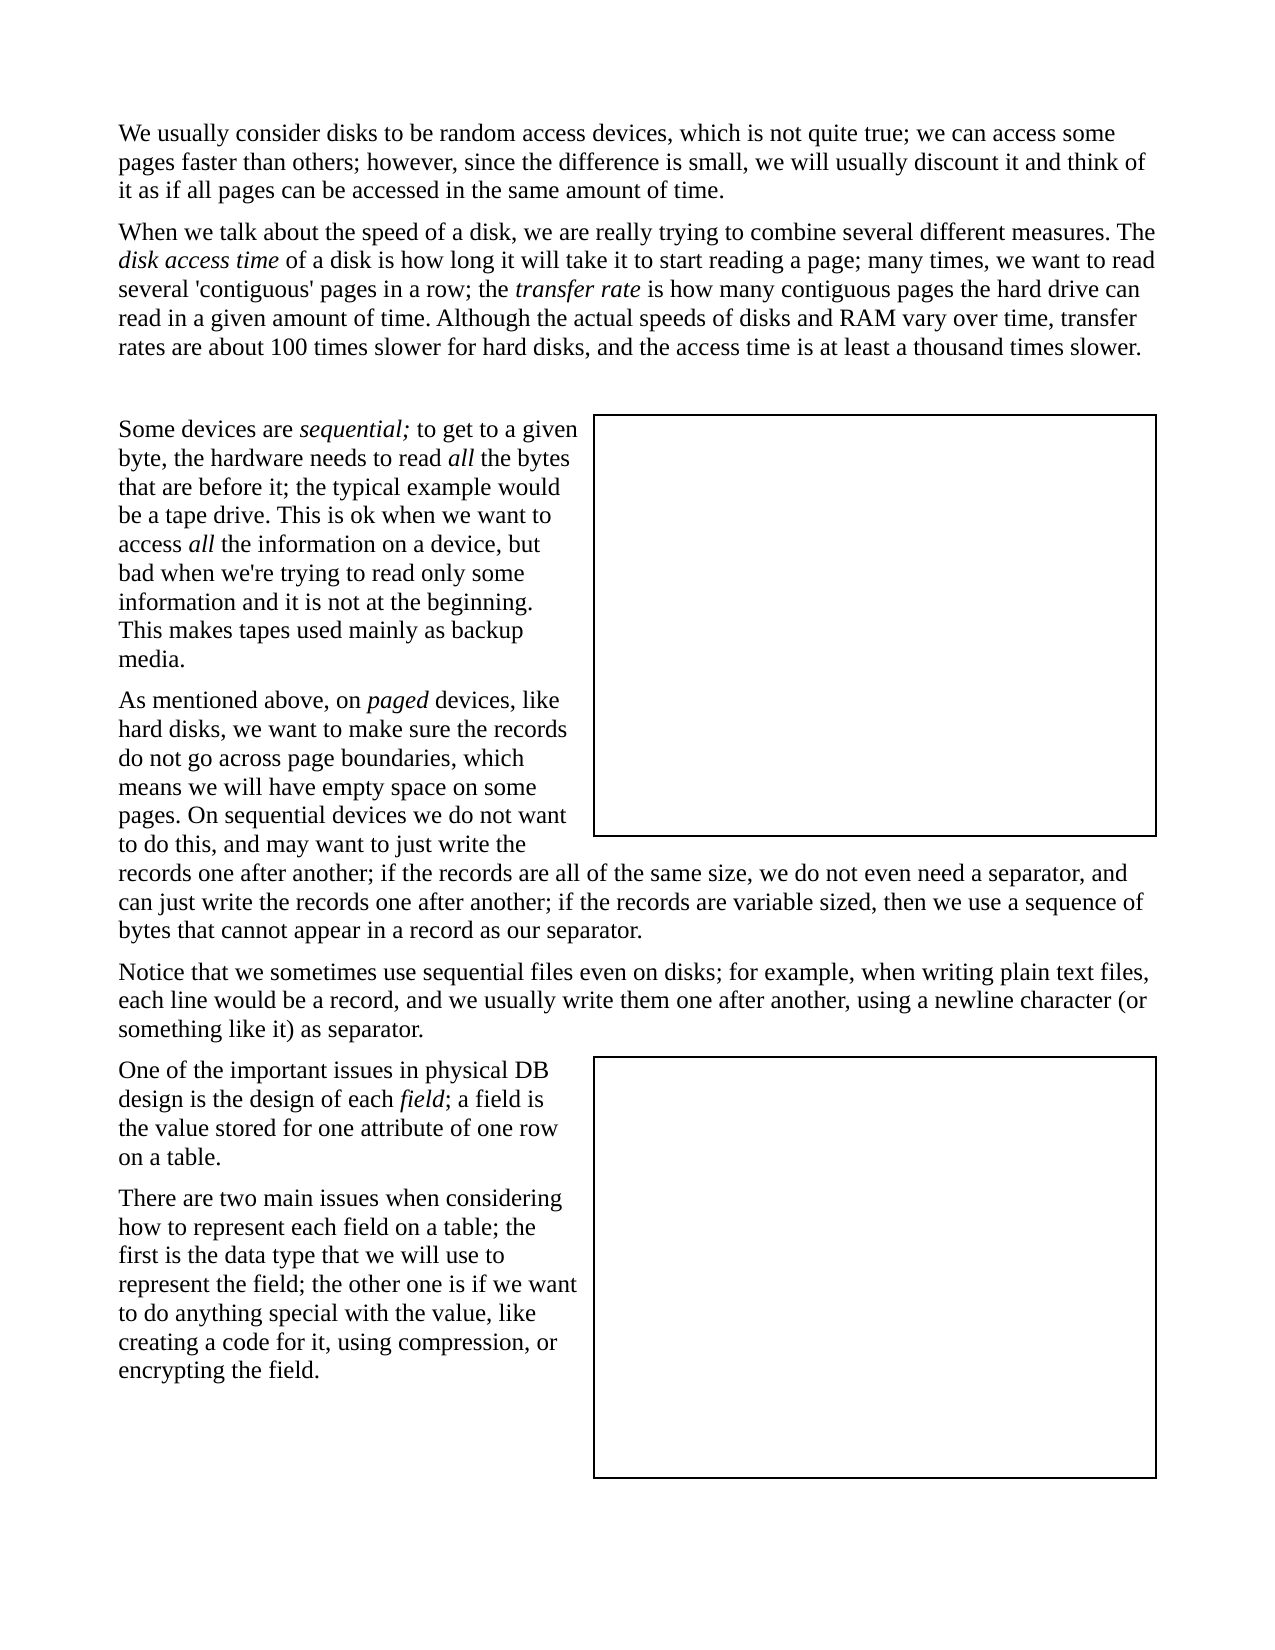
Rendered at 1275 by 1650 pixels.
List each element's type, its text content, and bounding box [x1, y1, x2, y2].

text As mentioned above, on paged devices, like hard disks, we want to make sure the records do not go across page boundaries, which means we will have empty space on some pages. On sequential devices we do not want to do this, and may want to just write the records one after another; if the records are all of the same size, we do not even need a separator, and can just write the records one after another; if the records are variable sized, then we use a sequence of bytes that cannot appear in a record as our separator. [118, 686, 1157, 944]
text [595, 416, 1155, 835]
text One of the important issues in physical DB design is the design of each field; a field is the value stored for one attribute of one row on a table. [118, 1056, 593, 1171]
text Notice that we sometimes use sequential files even on disks; for example, when writing plain text files, each line would be a record, and we usually write them one after another, using a newline character (or something like it) as separator. [118, 957, 1157, 1043]
text Some devices are sequential; to get to a given byte, the hardware needs to read all the bytes that are before it; the typical example would be a tape drive. This is ok when we want to access all the information on a device, but bad when we're trying to read only some information and it is not at the beginning. This makes tapes used mainly as backup media. [118, 414, 593, 673]
text There are two main issues when considering how to represent each field on a table; the first is the data type that we will use to represent the field; the other one is if we want to do anything special with the value, like creating a code for it, using compression, or encrypting the field. [118, 1183, 593, 1384]
text When we talk about the speed of a disk, we are really trying to combine several different measures. The disk access time of a disk is how long it will take it to start reading a page; many times, we want to read several 'contiguous' pages in a row; the transfer rate is how many contiguous pages the hard drive can read in a given amount of time. Although the actual speeds of disks and RAM vary over time, transfer rates are about 100 times slower for hard disks, and the access time is at least a thousand times slower. [118, 217, 1157, 361]
text [598, 1183, 1152, 1384]
text [595, 1058, 1155, 1477]
text We usually consider disks to be random access devices, which is not quite true; we can access some pages faster than others; however, since the difference is small, we will usually discount it and think of it as if all pages can be accessed in the same amount of time. [118, 118, 1157, 204]
